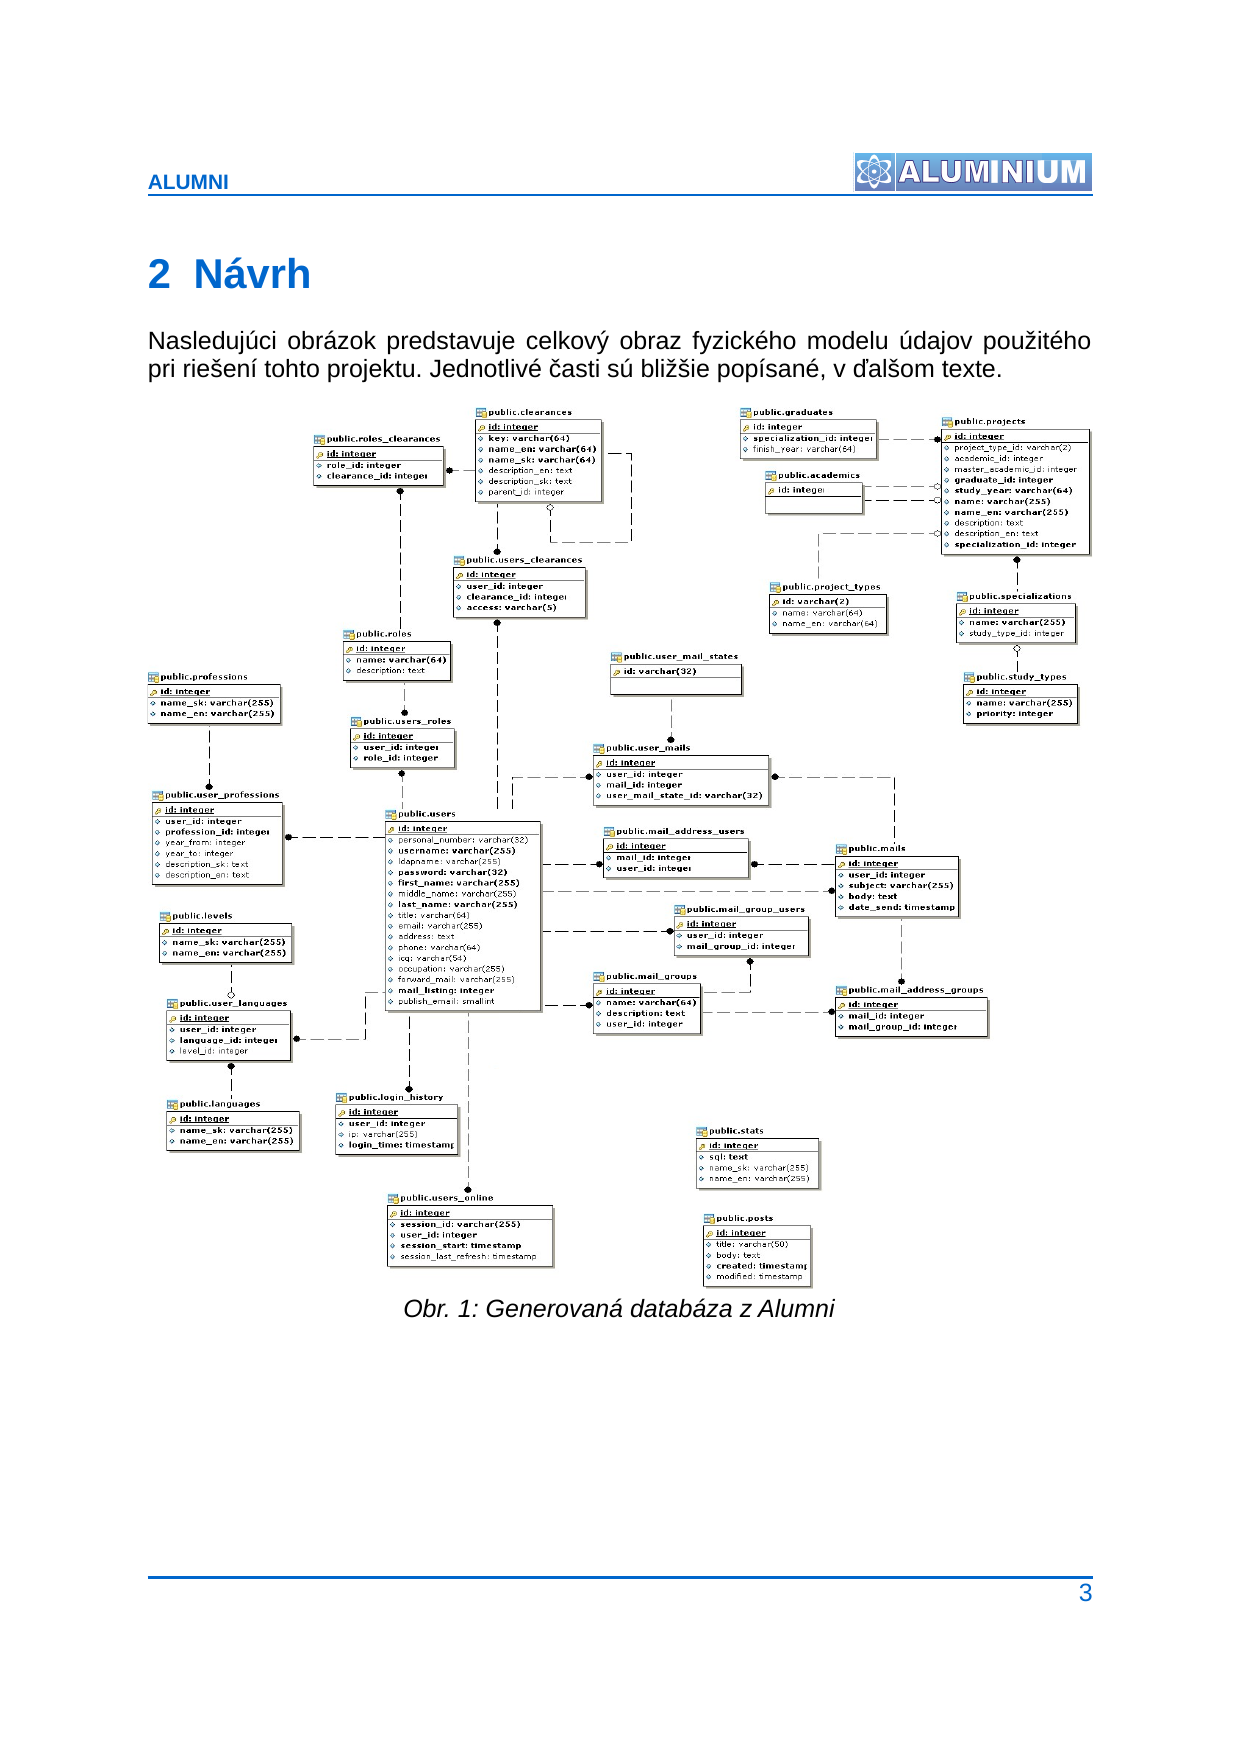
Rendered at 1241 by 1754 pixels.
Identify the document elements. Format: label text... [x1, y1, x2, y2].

subtitle Návrh [148, 250, 1093, 297]
text Nasledujúci obrázok predstavuje celkový obraz fyzického modelu údajov použitého pri riešení tohto projektu. Jednotlivé časti sú bližšie popísané, v ďalšom texte. [148, 326, 1093, 382]
text Obr. 1: Generovaná databáza z Alumni [148, 1295, 1093, 1322]
